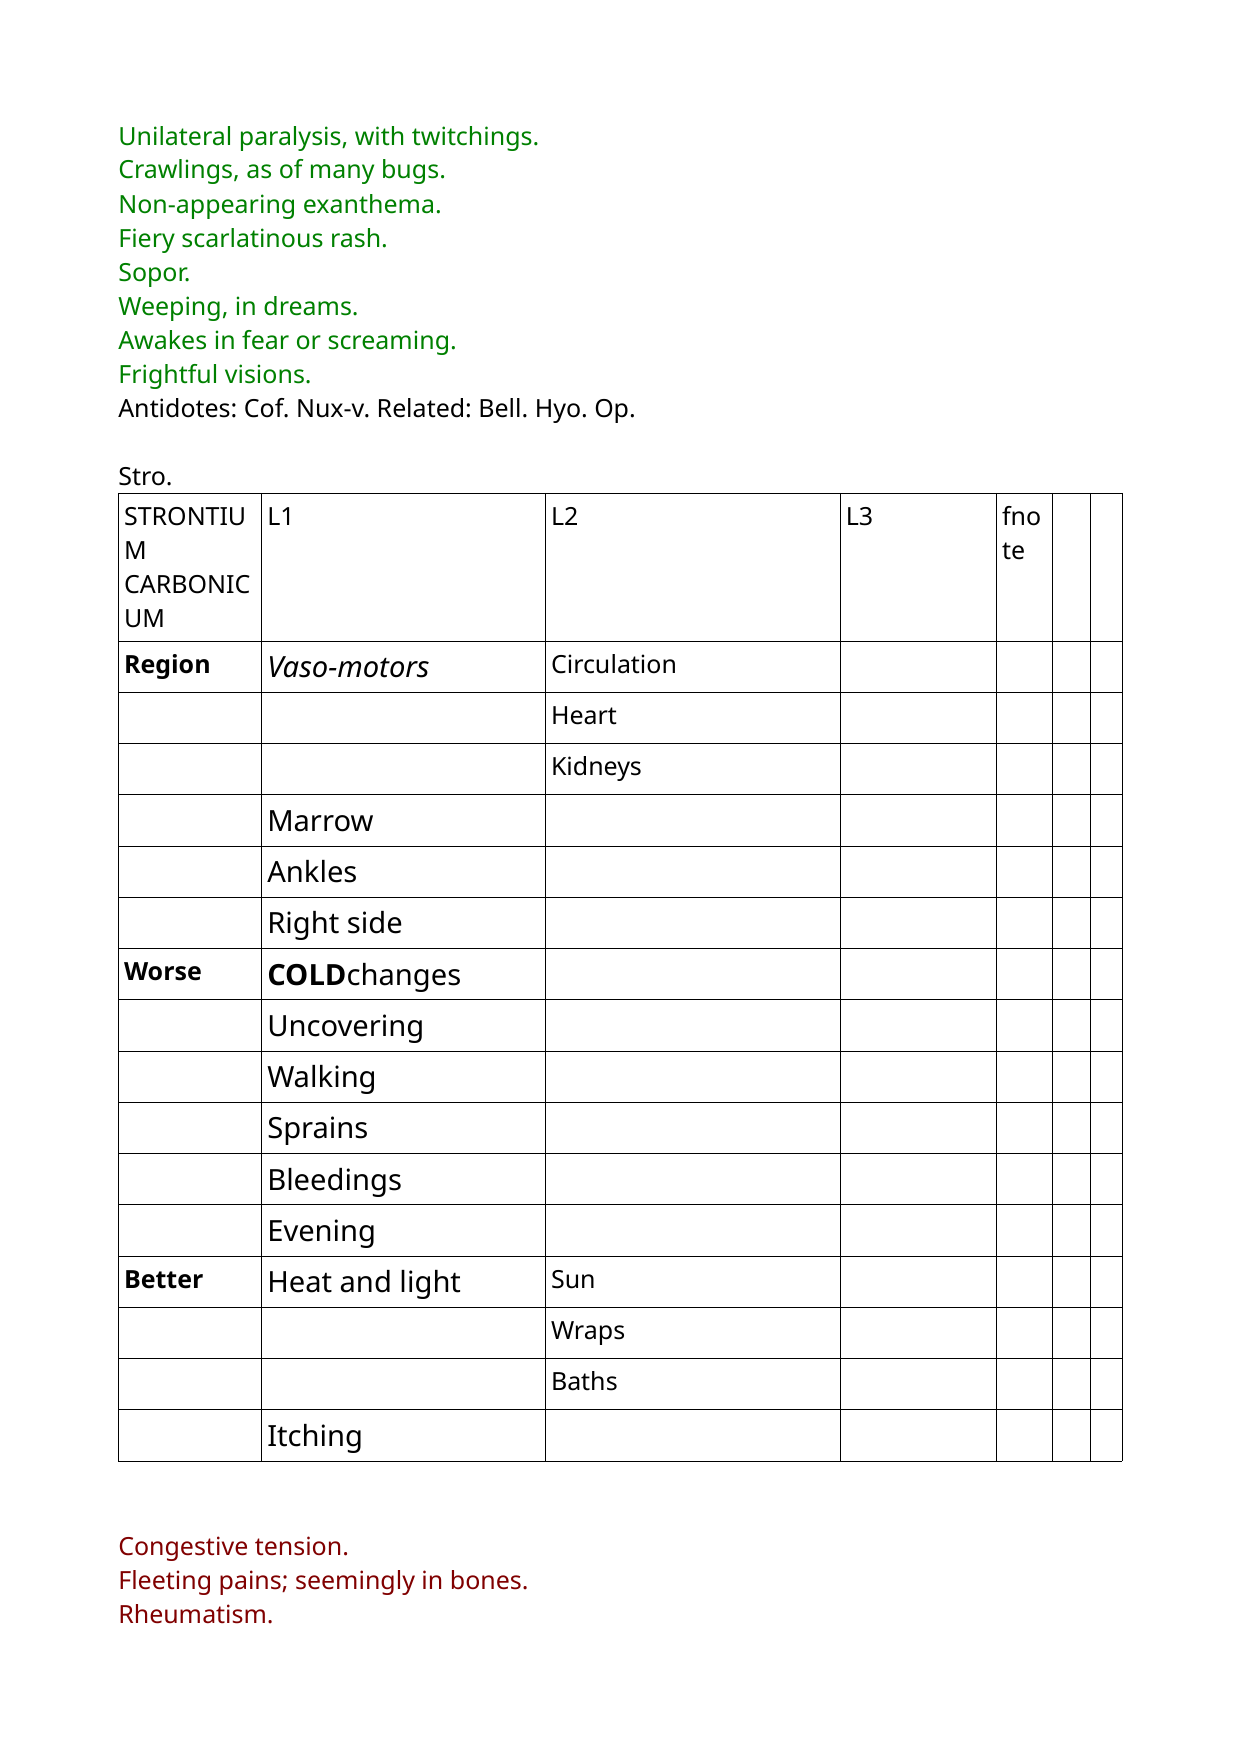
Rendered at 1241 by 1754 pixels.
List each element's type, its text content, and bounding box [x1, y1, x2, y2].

table_cell [546, 795, 840, 846]
text Unilateral paralysis, with twitchings. [118, 118, 1122, 152]
table_cell Bleedings [262, 1154, 545, 1204]
table_cell [1091, 1205, 1122, 1256]
table_cell [1091, 949, 1122, 999]
table_cell [1053, 949, 1090, 999]
table_cell [841, 1103, 996, 1153]
table_cell [1091, 1103, 1122, 1153]
text Antidotes: Cof. Nux-v. Related: Bell. Hyo. Op. [118, 391, 1122, 425]
table_cell Circulation [546, 642, 840, 692]
table_cell Sprains [262, 1103, 545, 1153]
table_cell [1053, 795, 1090, 846]
table_header [1091, 494, 1122, 641]
table_cell [119, 744, 261, 794]
table_cell [546, 1154, 840, 1204]
table_cell [119, 1103, 261, 1153]
table_cell [841, 693, 996, 743]
table_cell [119, 1359, 261, 1409]
table_cell [841, 847, 996, 897]
table_header L2 [546, 494, 840, 641]
table_cell [841, 1308, 996, 1358]
table_cell [841, 642, 996, 692]
table_cell [997, 1308, 1052, 1358]
table_cell [997, 1205, 1052, 1256]
table_cell [997, 1410, 1052, 1461]
table_cell [119, 1154, 261, 1204]
table_cell [1091, 642, 1122, 692]
table_cell Walking [262, 1052, 545, 1102]
table_cell [841, 1410, 996, 1461]
table_cell [841, 949, 996, 999]
table_cell Better [119, 1257, 261, 1307]
table_cell [119, 898, 261, 948]
table_cell [997, 744, 1052, 794]
table_cell [1053, 1103, 1090, 1153]
table_cell [1091, 847, 1122, 897]
table_cell [997, 1359, 1052, 1409]
table_cell Evening [262, 1205, 545, 1256]
table_cell [1053, 744, 1090, 794]
table_cell Right side [262, 898, 545, 948]
table_cell [546, 1103, 840, 1153]
table_cell [841, 1052, 996, 1102]
table_cell [997, 949, 1052, 999]
table_cell Heat and light [262, 1257, 545, 1307]
table_cell [1053, 1410, 1090, 1461]
table_cell Kidneys [546, 744, 840, 794]
table_cell Ankles [262, 847, 545, 897]
table_cell [546, 1205, 840, 1256]
table_cell [1053, 642, 1090, 692]
table_cell [997, 898, 1052, 948]
table_cell [841, 1205, 996, 1256]
table_cell [119, 847, 261, 897]
table_cell Worse [119, 949, 261, 999]
text Weeping, in dreams. [118, 288, 1122, 322]
table_cell Itching [262, 1410, 545, 1461]
table_cell [546, 949, 840, 999]
text Stro. [118, 459, 1122, 493]
table_cell [997, 1103, 1052, 1153]
table_cell [1053, 898, 1090, 948]
table_header L1 [262, 494, 545, 641]
table_cell [997, 847, 1052, 897]
text Awakes in fear or screaming. [118, 322, 1122, 357]
table_cell Heart [546, 693, 840, 743]
table_cell [1053, 1308, 1090, 1358]
table_cell [1091, 693, 1122, 743]
text Sopor. [118, 254, 1122, 288]
table_cell Marrow [262, 795, 545, 846]
table_cell [1053, 1359, 1090, 1409]
table_cell [1091, 1410, 1122, 1461]
table_cell [1053, 1257, 1090, 1307]
table_cell Wraps [546, 1308, 840, 1358]
text Congestive tension. [118, 1529, 1122, 1563]
text Rheumatism. [118, 1597, 1122, 1631]
table_cell [997, 1257, 1052, 1307]
table_cell [119, 693, 261, 743]
table_cell [841, 1154, 996, 1204]
text Non-appearing exanthema. [118, 186, 1122, 220]
table_header L3 [841, 494, 996, 641]
table_cell [1091, 898, 1122, 948]
text Fleeting pains; seemingly in bones. [118, 1563, 1122, 1597]
table_cell [841, 744, 996, 794]
table_cell [841, 898, 996, 948]
table_cell [119, 1000, 261, 1051]
table_cell [546, 898, 840, 948]
table_cell Vaso-motors [262, 642, 545, 692]
table_cell [997, 642, 1052, 692]
text Frightful visions. [118, 357, 1122, 391]
table_cell [262, 744, 545, 794]
table_cell [546, 847, 840, 897]
table_cell [1091, 1359, 1122, 1409]
table_cell [997, 1154, 1052, 1204]
table_cell [841, 1257, 996, 1307]
table_cell [262, 1308, 545, 1358]
table_cell [1053, 693, 1090, 743]
table_cell [546, 1052, 840, 1102]
table_cell [1091, 1308, 1122, 1358]
table_cell [546, 1410, 840, 1461]
table_cell Sun [546, 1257, 840, 1307]
table_cell [546, 1000, 840, 1051]
table_cell [841, 1000, 996, 1051]
table_cell Region [119, 642, 261, 692]
table_cell [119, 1308, 261, 1358]
table_header [1053, 494, 1090, 641]
table_cell [1091, 744, 1122, 794]
table_cell [841, 1359, 996, 1409]
table_cell Uncovering [262, 1000, 545, 1051]
text Fiery scarlatinous rash. [118, 220, 1122, 254]
table_cell [119, 1410, 261, 1461]
table_cell [1091, 1154, 1122, 1204]
table_cell COLDchanges [262, 949, 545, 999]
table_cell [119, 795, 261, 846]
table_header STRONTIUM CARBONICUM [119, 494, 261, 641]
table_cell [841, 795, 996, 846]
table_cell [1053, 1154, 1090, 1204]
table_cell [997, 795, 1052, 846]
table_cell [1053, 1052, 1090, 1102]
table_cell [1091, 1000, 1122, 1051]
table_cell [1053, 1000, 1090, 1051]
table_cell [119, 1205, 261, 1256]
table_header fnote [997, 494, 1052, 641]
table_cell [119, 1052, 261, 1102]
table_cell [1053, 847, 1090, 897]
table_cell [997, 1000, 1052, 1051]
table_cell [1091, 795, 1122, 846]
table_cell [262, 693, 545, 743]
table_cell [1053, 1205, 1090, 1256]
table_cell Baths [546, 1359, 840, 1409]
table_cell [262, 1359, 545, 1409]
table_cell [1091, 1257, 1122, 1307]
table_cell [997, 693, 1052, 743]
table_cell [997, 1052, 1052, 1102]
text Crawlings, as of many bugs. [118, 152, 1122, 186]
table_cell [1091, 1052, 1122, 1102]
